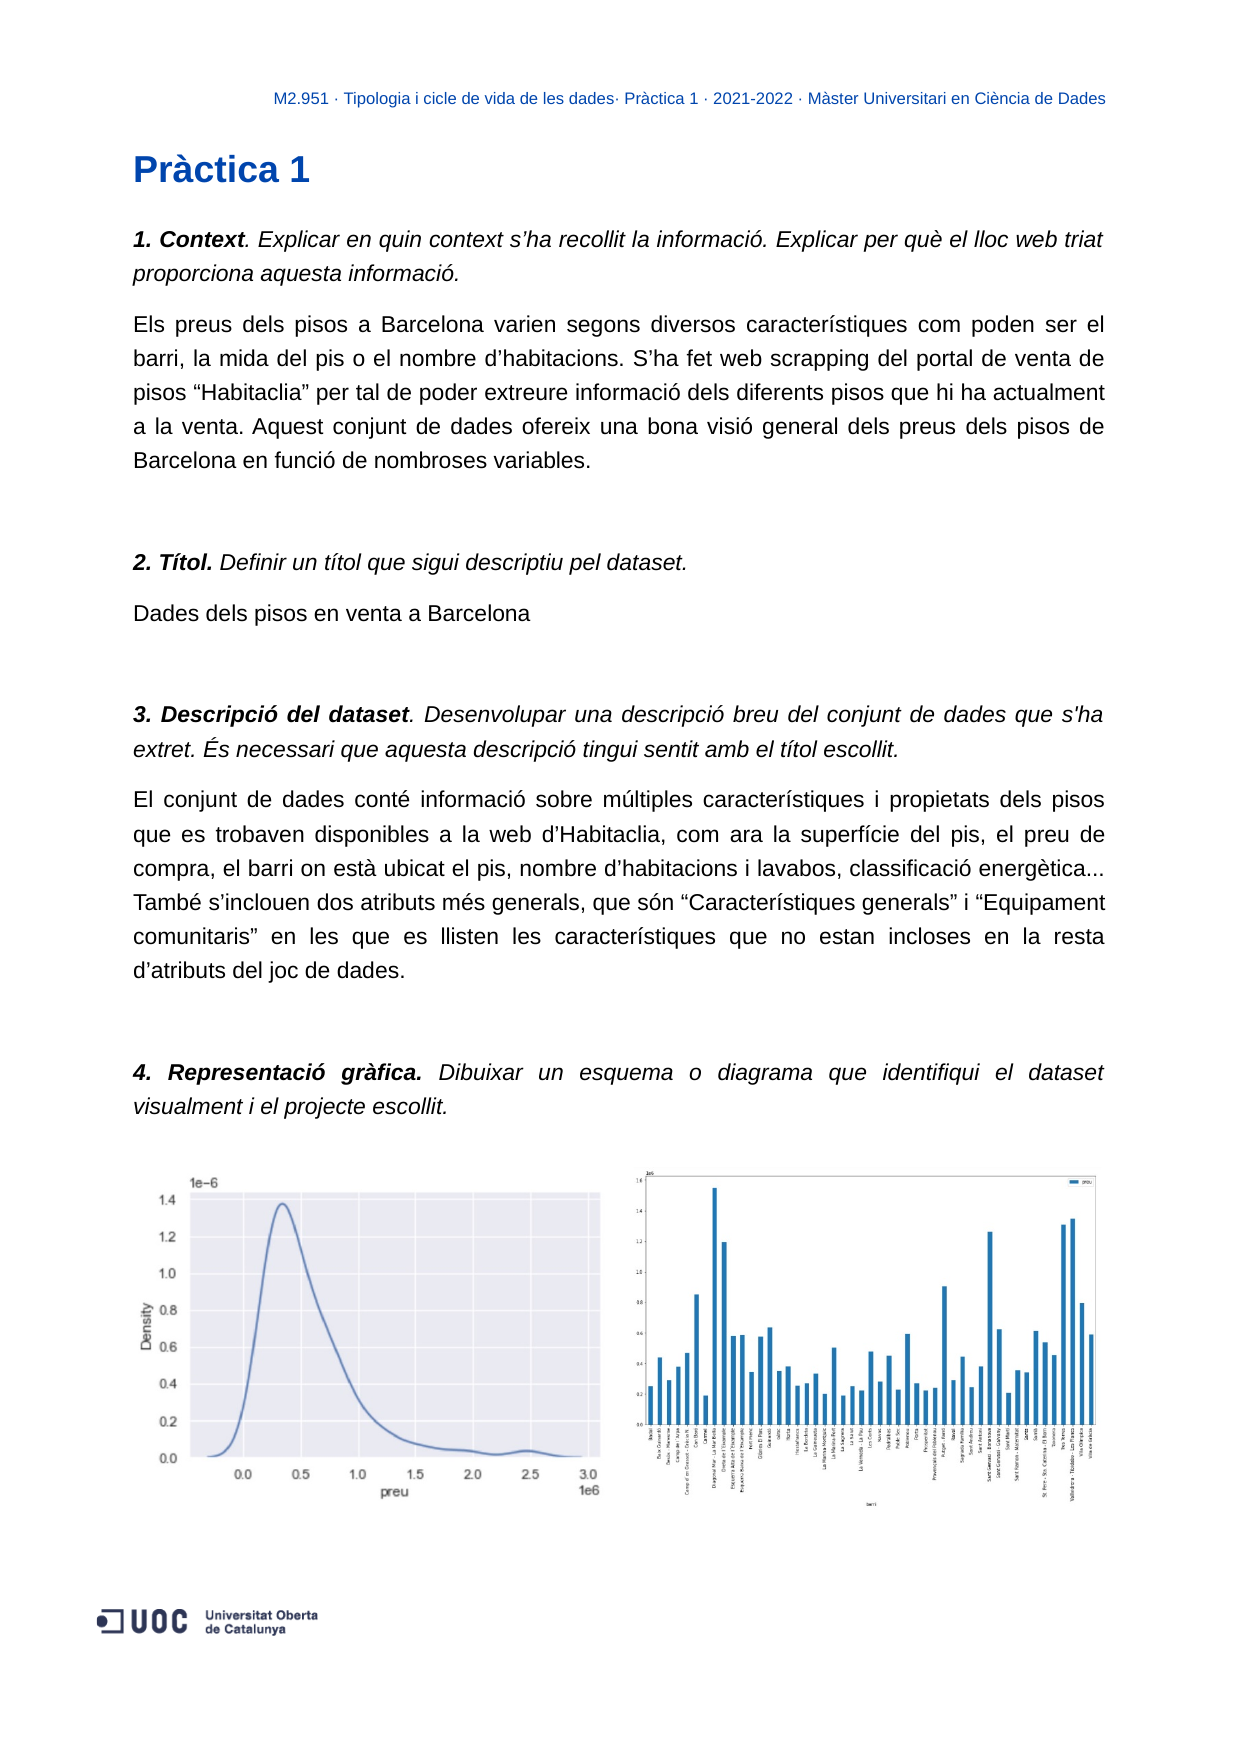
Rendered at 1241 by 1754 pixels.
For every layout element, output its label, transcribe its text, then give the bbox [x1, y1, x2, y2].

text Dades dels pisos en venta a Barcelona [133, 600, 1106, 626]
text Els preus dels pisos a Barcelona varien segons diversos característiques com poden ser el barri, la mida del pis o el nombre d’habitacions. S’ha fet web scrapping del portal de venta de pisos “Habitaclia” per tal de poder extreure informació dels diferents pisos que hi ha actualment a la venta. Aquest conjunt de dades ofereix una bona visió general dels preus dels pisos de Barcelona en funció de nombroses variables. [133, 311, 1106, 473]
text 3. Descripció del dataset. Desenvolupar una descripció breu del conjunt de dades que s'ha extret. És necessari que aquesta descripció tingui sentit amb el títol escollit. [133, 701, 1106, 762]
text 2. Títol. Definir un títol que sigui descriptiu pel dataset. [133, 549, 1106, 575]
text 4. Representació gràfica. Dibuixar un esquema o diagrama que identifiqui el dataset visualment i el projecte escollit. [133, 1059, 1106, 1119]
text Pràctica 1 [133, 148, 1106, 191]
text El conjunt de dades conté informació sobre múltiples característiques i propietats dels pisos que es trobaven disponibles a la web d’Habitaclia, com ara la superfície del pis, el preu de compra, el barri on està ubicat el pis, nombre d’habitacions i lavabos, classificació energètica... També s’inclouen dos atributs més generals, que són “Característiques generals” i “Equipament comunitaris” en les que es llisten les característiques que no estan incloses en la resta d’atributs del joc de dades. [133, 786, 1106, 983]
text 1. Context. Explicar en quin context s’ha recollit la informació. Explicar per què el lloc web triat proporciona aquesta informació. [133, 226, 1106, 286]
